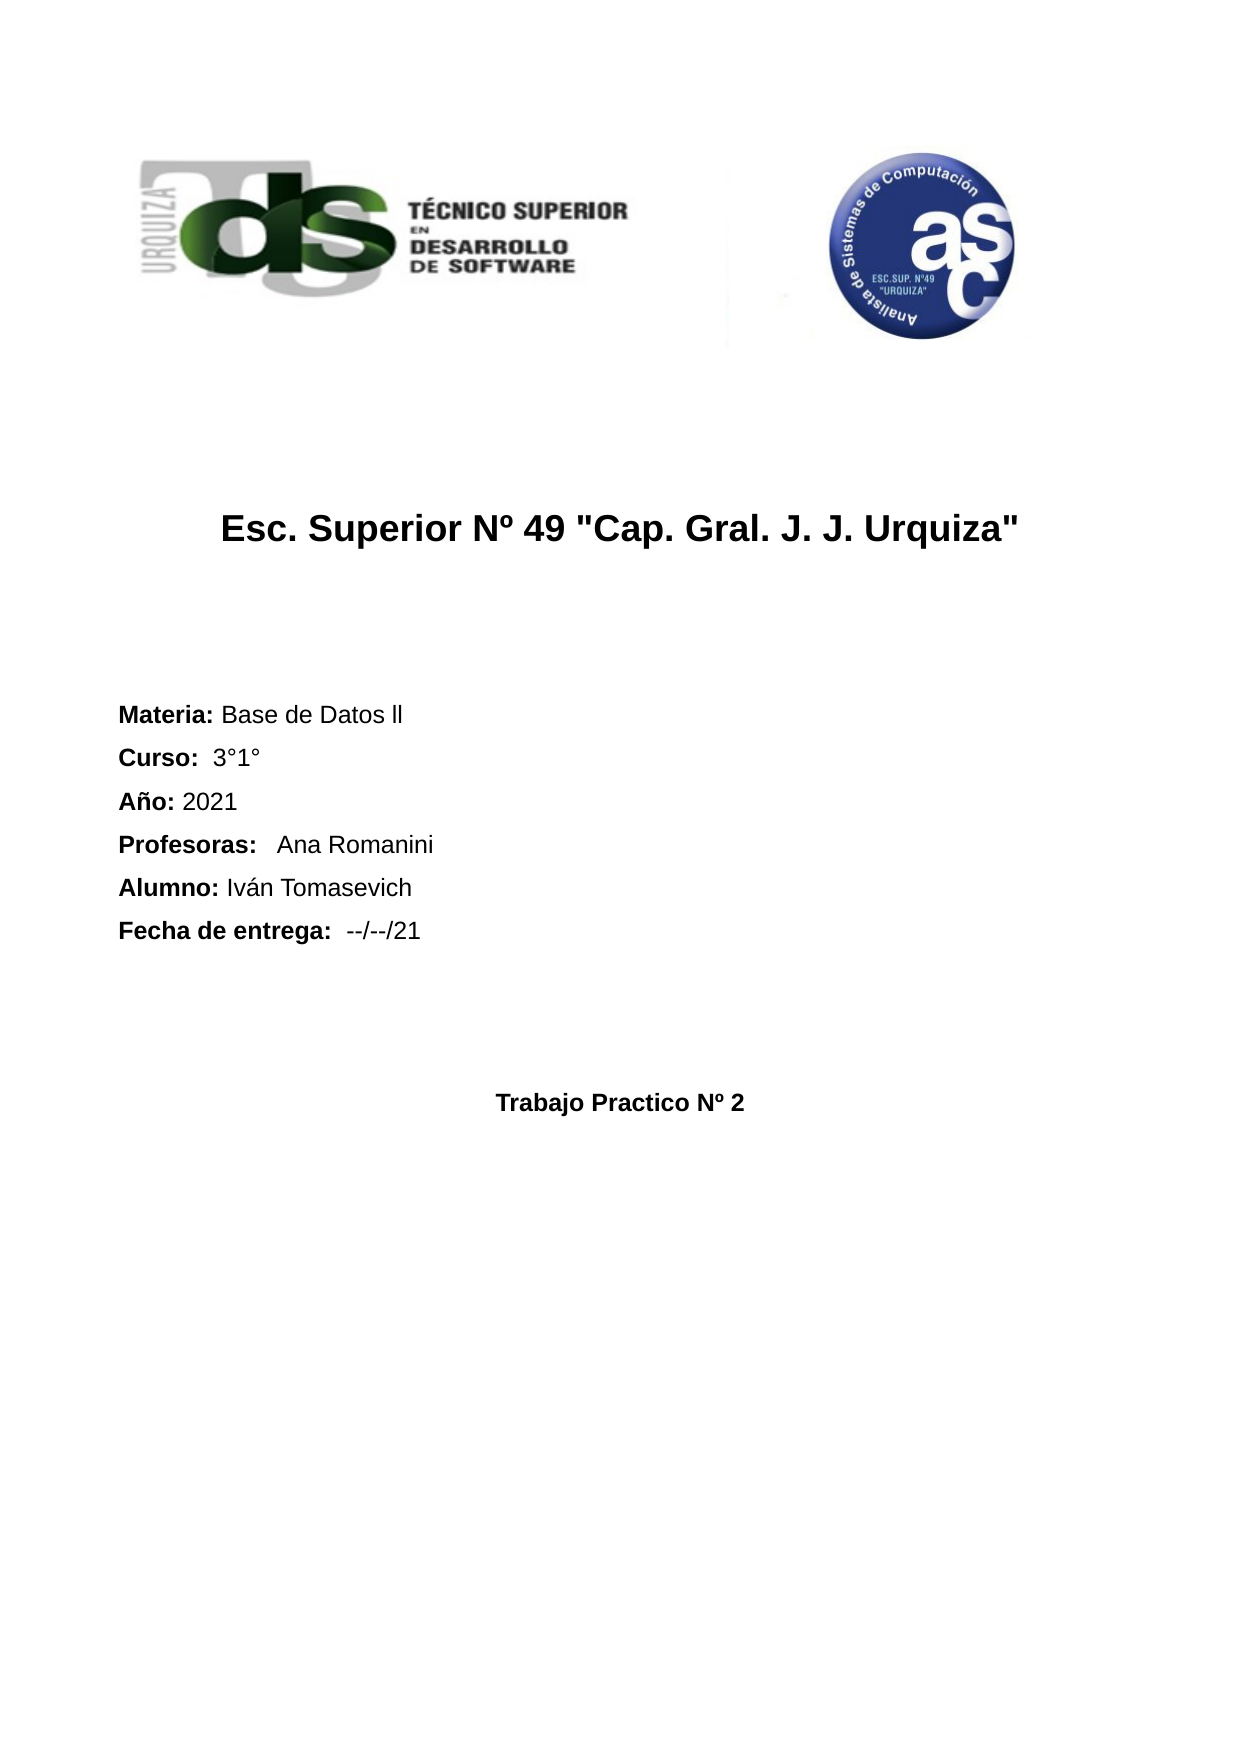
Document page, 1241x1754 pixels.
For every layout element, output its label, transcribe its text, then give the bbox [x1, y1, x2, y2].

picture [123, 146, 644, 327]
text Fecha de entrega: --/--/21 [118, 916, 1122, 945]
text Trabajo Practico Nº 2 [118, 1088, 1122, 1117]
text Año: 2021 [118, 787, 1122, 815]
text Curso: 3°1° [118, 743, 1122, 772]
text Alumno: Iván Tomasevich [118, 873, 1122, 902]
text Materia: Base de Datos ll [118, 700, 1122, 729]
text Esc. Superior Nº 49 "Cap. Gral. J. J. Urquiza" [118, 506, 1122, 549]
text Profesoras: Ana Romanini [118, 830, 1122, 858]
